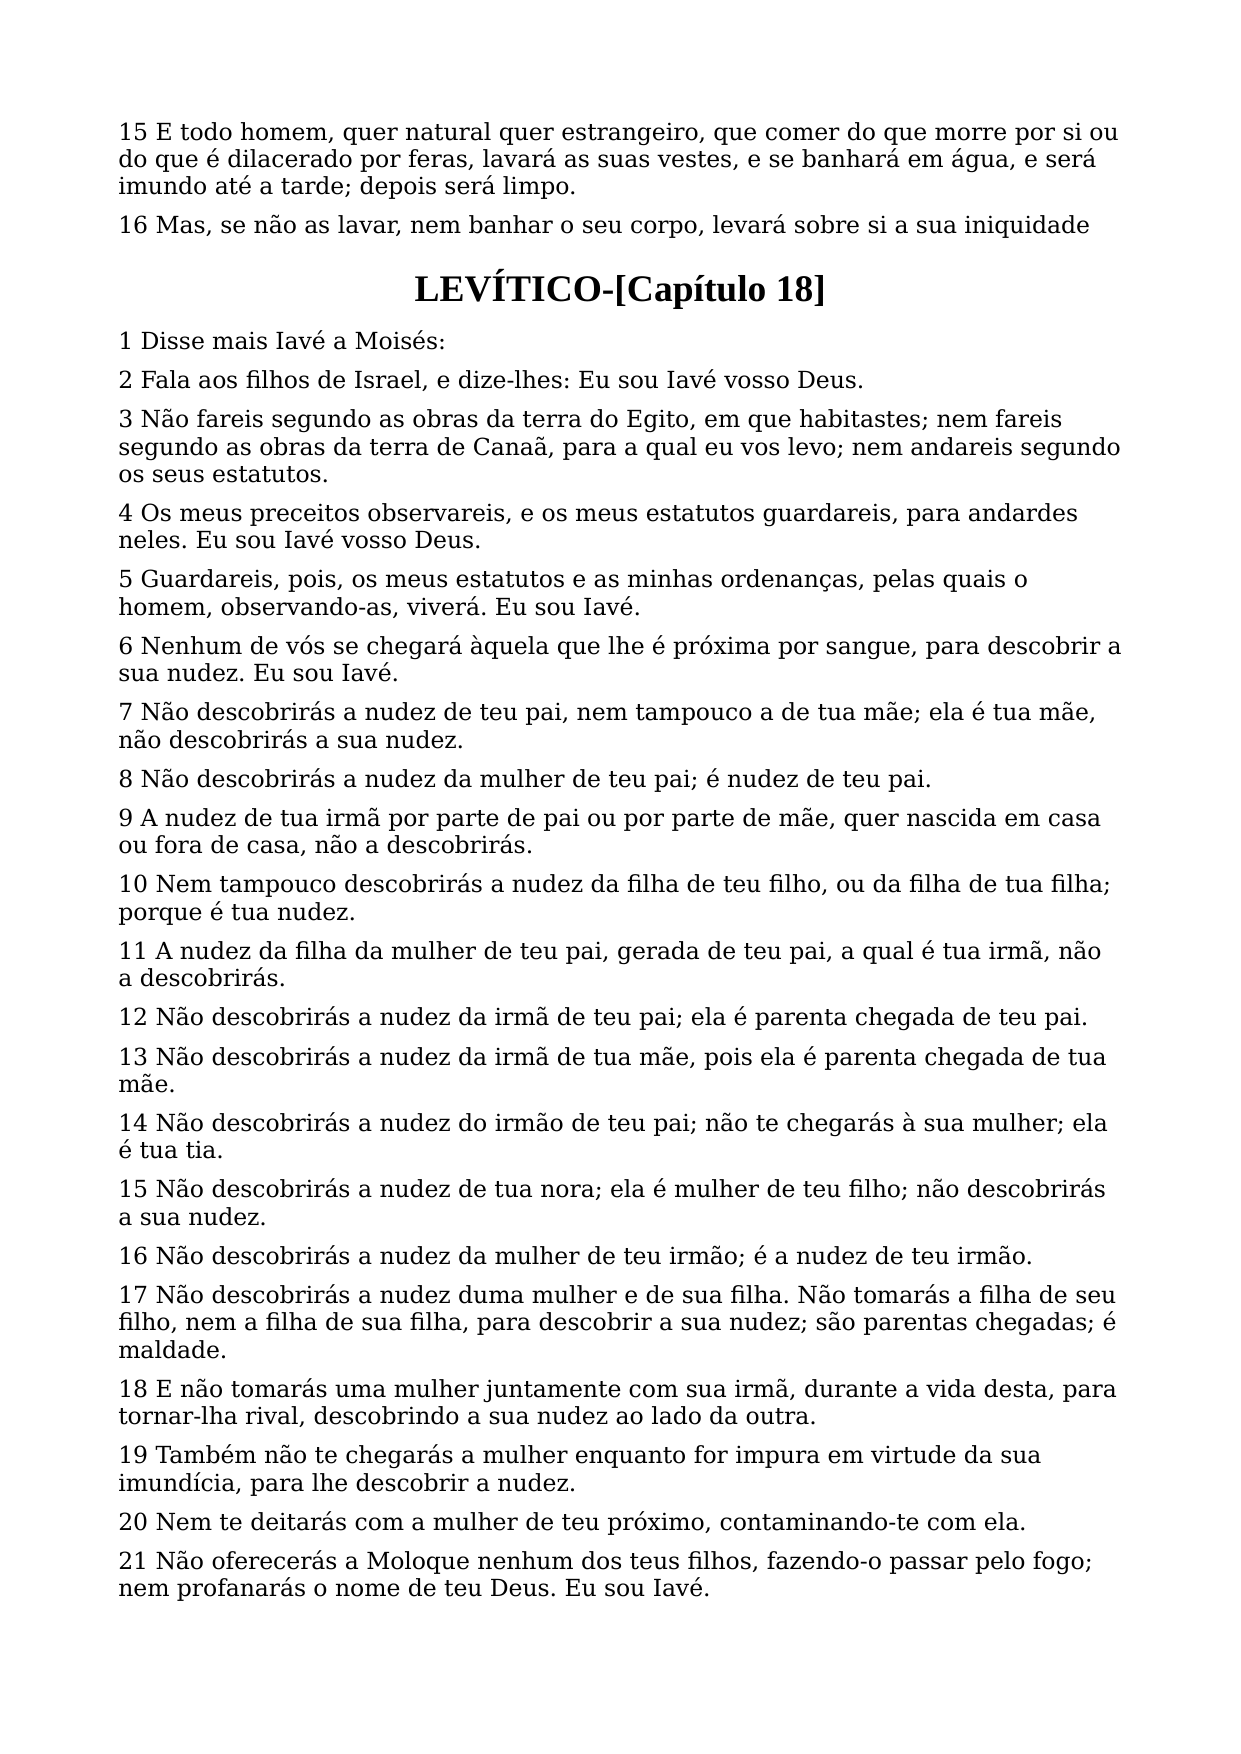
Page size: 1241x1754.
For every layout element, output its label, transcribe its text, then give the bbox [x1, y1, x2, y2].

text 14 Não descobrirás a nudez do irmão de teu pai; não te chegarás à sua mulher; ela é tua tia. [118, 1109, 1122, 1164]
text 8 Não descobrirás a nudez da mulher de teu pai; é nudez de teu pai. [118, 765, 1122, 793]
text 4 Os meus preceitos observareis, e os meus estatutos guardareis, para andardes neles. Eu sou Iavé vosso Deus. [118, 499, 1122, 554]
text 6 Nenhum de vós se chegará àquela que lhe é próxima por sangue, para descobrir a sua nudez. Eu sou Iavé. [118, 632, 1122, 687]
text 2 Fala aos filhos de Israel, e dize-lhes: Eu sou Iavé vosso Deus. [118, 367, 1122, 394]
text 15 E todo homem, quer natural quer estrangeiro, que comer do que morre por si ou do que é dilacerado por feras, lavará as suas vestes, e se banhará em água, e será imundo até a tarde; depois será limpo. [118, 118, 1122, 200]
text 21 Não oferecerás a Moloque nenhum dos teus filhos, fazendo-o passar pelo fogo; nem profanarás o nome de teu Deus. Eu sou Iavé. [118, 1547, 1122, 1602]
text 12 Não descobrirás a nudez da irmã de teu pai; ela é parenta chegada de teu pai. [118, 1004, 1122, 1031]
text 10 Nem tampouco descobrirás a nudez da filha de teu filho, ou da filha de tua filha; porque é tua nudez. [118, 871, 1122, 926]
text 20 Nem te deitarás com a mulher de teu próximo, contaminando-te com ela. [118, 1508, 1122, 1536]
text 16 Mas, se não as lavar, nem banhar o seu corpo, levará sobre si a sua iniquidade [118, 212, 1122, 239]
text 15 Não descobrirás a nudez de tua nora; ela é mulher de teu filho; não descobrirás a sua nudez. [118, 1176, 1122, 1231]
text 9 A nudez de tua irmã por parte de pai ou por parte de mãe, quer nascida em casa ou fora de casa, não a descobrirás. [118, 804, 1122, 859]
text 7 Não descobrirás a nudez de teu pai, nem tampouco a de tua mãe; ela é tua mãe, não descobrirás a sua nudez. [118, 699, 1122, 753]
text 17 Não descobrirás a nudez duma mulher e de sua filha. Não tomarás a filha de seu filho, nem a filha de sua filha, para descobrir a sua nudez; são parentas chegadas; é maldade. [118, 1282, 1122, 1363]
text 3 Não fareis segundo as obras da terra do Egito, em que habitastes; nem fareis segundo as obras da terra de Canaã, para a qual eu vos levo; nem andareis segundo os seus estatutos. [118, 406, 1122, 488]
text 11 A nudez da filha da mulher de teu pai, gerada de teu pai, a qual é tua irmã, não a descobrirás. [118, 937, 1122, 992]
text 5 Guardareis, pois, os meus estatutos e as minhas ordenanças, pelas quais o homem, observando-as, viverá. Eu sou Iavé. [118, 566, 1122, 621]
subtitle LEVÍTICO-[Capítulo 18] [118, 266, 1122, 309]
text 19 Também não te chegarás a mulher enquanto for impura em virtude da sua imundícia, para lhe descobrir a nudez. [118, 1442, 1122, 1496]
text 13 Não descobrirás a nudez da irmã de tua mãe, pois ela é parenta chegada de tua mãe. [118, 1043, 1122, 1098]
text 16 Não descobrirás a nudez da mulher de teu irmão; é a nudez de teu irmão. [118, 1242, 1122, 1270]
text 18 E não tomarás uma mulher juntamente com sua irmã, durante a vida desta, para tornar-lha rival, descobrindo a sua nudez ao lado da outra. [118, 1375, 1122, 1430]
text 1 Disse mais Iavé a Moisés: [118, 327, 1122, 355]
